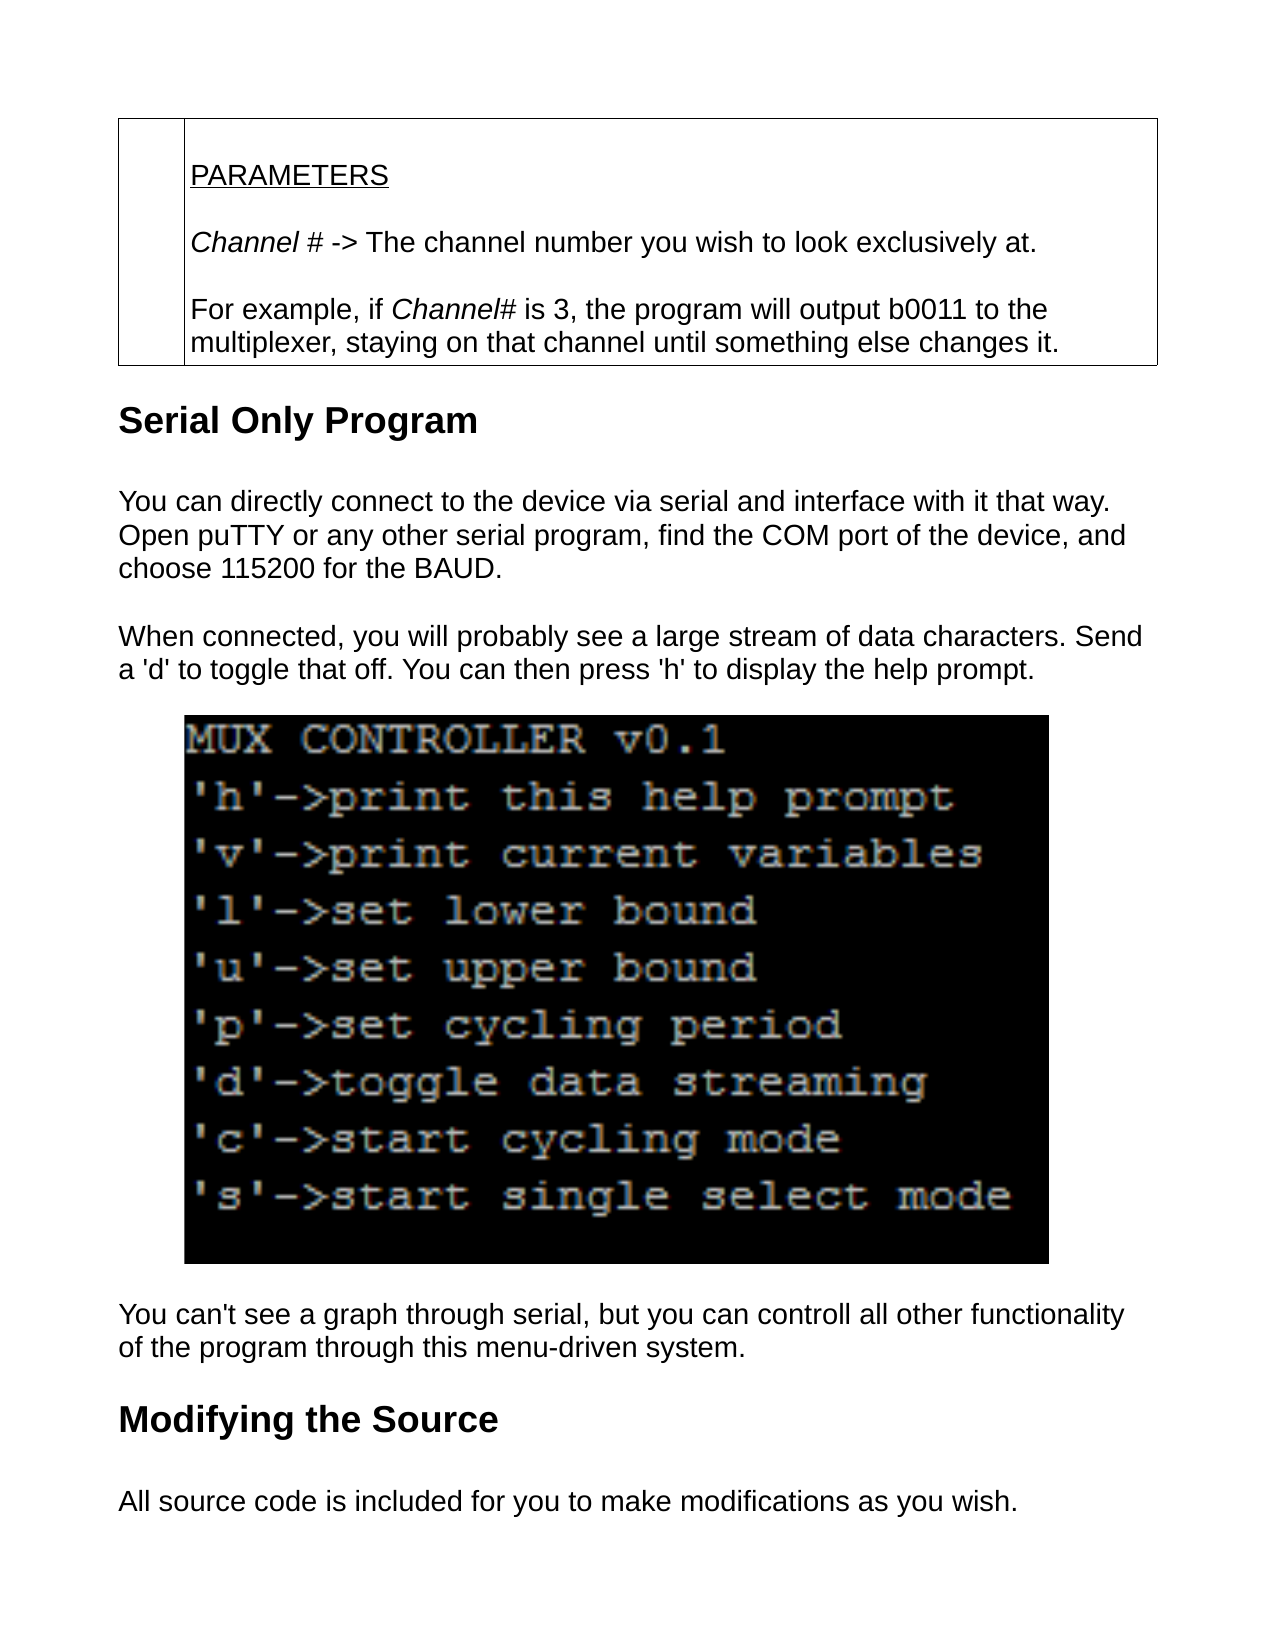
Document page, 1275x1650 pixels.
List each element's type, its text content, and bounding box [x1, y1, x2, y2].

text All source code is included for you to make modifications as you wish. [118, 1484, 1157, 1517]
text Modifying the Source [118, 1397, 1157, 1441]
text Serial Only Program [118, 398, 1157, 441]
text You can't see a graph through serial, but you can controll all other functionality of the program through this menu-driven system. [118, 1297, 1157, 1364]
text When connected, you will probably see a large stream of data characters. Send a 'd' to toggle that off. You can then press 'h' to display the help prompt. [118, 618, 1157, 686]
table_cell PARAMETERS Channel # -> The channel number you wish to look exclusively at. For example, if Channel# is 3, the program will output b0011 to the multiplexer, staying on that channel until something else changes it. [185, 119, 1157, 364]
text You can directly connect to the device via serial and interface with it that way. Open puTTY or any other serial program, find the COM port of the device, and choose 115200 for the BAUD. [118, 484, 1157, 585]
table_cell [119, 119, 184, 364]
picture [184, 715, 1049, 1264]
